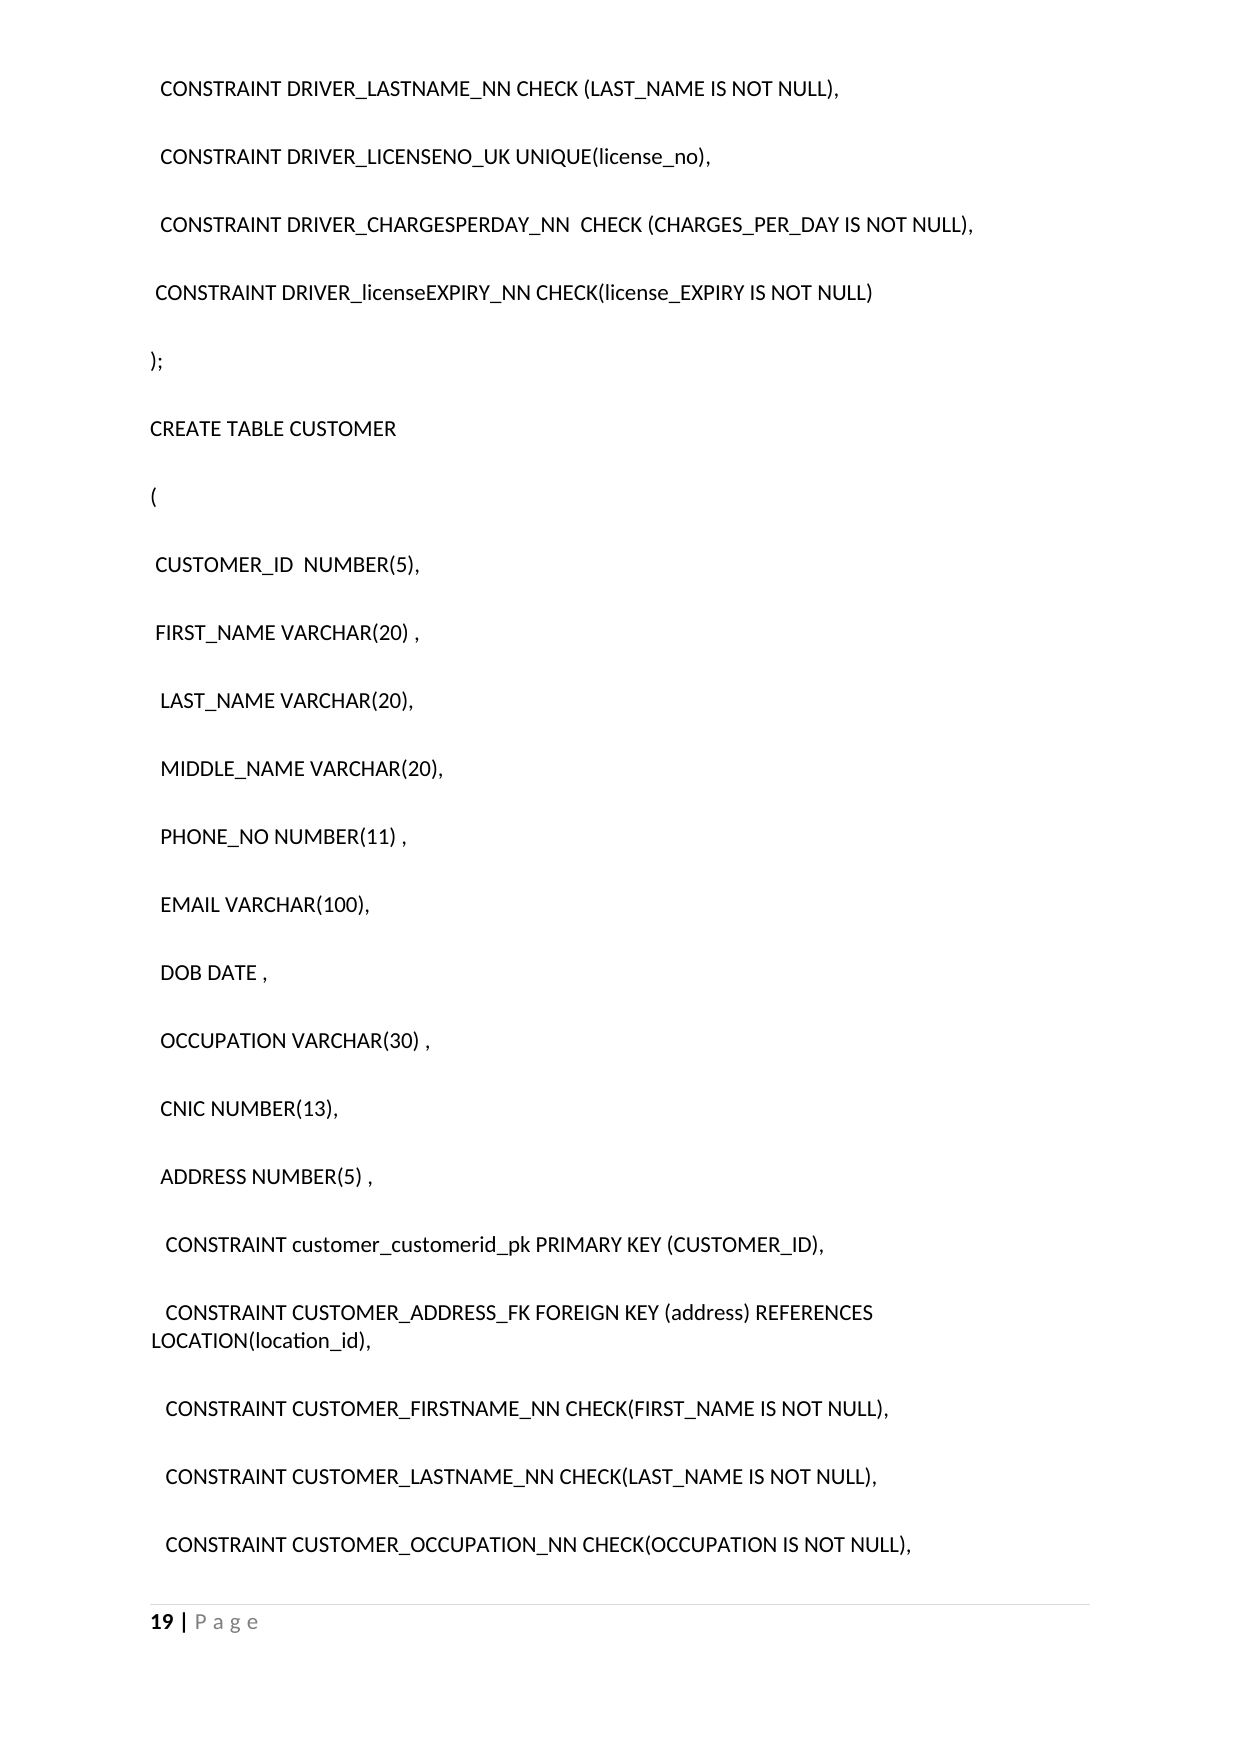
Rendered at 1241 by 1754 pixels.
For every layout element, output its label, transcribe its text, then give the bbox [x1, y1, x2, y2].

subtitle ( [150, 482, 1090, 510]
subtitle CONSTRAINT CUSTOMER_OCCUPATION_NN CHECK(OCCUPATION IS NOT NULL), [150, 1530, 1090, 1558]
subtitle PHONE_NO NUMBER(11) , [150, 822, 1090, 850]
subtitle CONSTRAINT CUSTOMER_ADDRESS_FK FOREIGN KEY (address) REFERENCES LOCATION(location_id), [150, 1298, 1090, 1354]
subtitle ); [150, 346, 1090, 374]
subtitle FIRST_NAME VARCHAR(20) , [150, 618, 1090, 646]
subtitle CONSTRAINT DRIVER_CHARGESPERDAY_NN CHECK (CHARGES_PER_DAY IS NOT NULL), [150, 210, 1090, 238]
subtitle CREATE TABLE CUSTOMER [150, 414, 1090, 442]
subtitle ADDRESS NUMBER(5) , [150, 1162, 1090, 1190]
subtitle CONSTRAINT CUSTOMER_LASTNAME_NN CHECK(LAST_NAME IS NOT NULL), [150, 1462, 1090, 1490]
subtitle CUSTOMER_ID NUMBER(5), [150, 550, 1090, 578]
subtitle CONSTRAINT DRIVER_LASTNAME_NN CHECK (LAST_NAME IS NOT NULL), [150, 74, 1090, 102]
subtitle OCCUPATION VARCHAR(30) , [150, 1026, 1090, 1054]
subtitle DOB DATE , [150, 958, 1090, 986]
subtitle MIDDLE_NAME VARCHAR(20), [150, 754, 1090, 782]
subtitle CONSTRAINT DRIVER_licenseEXPIRY_NN CHECK(license_EXPIRY IS NOT NULL) [150, 278, 1090, 306]
subtitle CONSTRAINT CUSTOMER_FIRSTNAME_NN CHECK(FIRST_NAME IS NOT NULL), [150, 1394, 1090, 1422]
subtitle CONSTRAINT DRIVER_LICENSENO_UK UNIQUE(license_no), [150, 142, 1090, 170]
subtitle CNIC NUMBER(13), [150, 1094, 1090, 1122]
subtitle EMAIL VARCHAR(100), [150, 890, 1090, 918]
subtitle CONSTRAINT customer_customerid_pk PRIMARY KEY (CUSTOMER_ID), [150, 1230, 1090, 1258]
subtitle LAST_NAME VARCHAR(20), [150, 686, 1090, 714]
